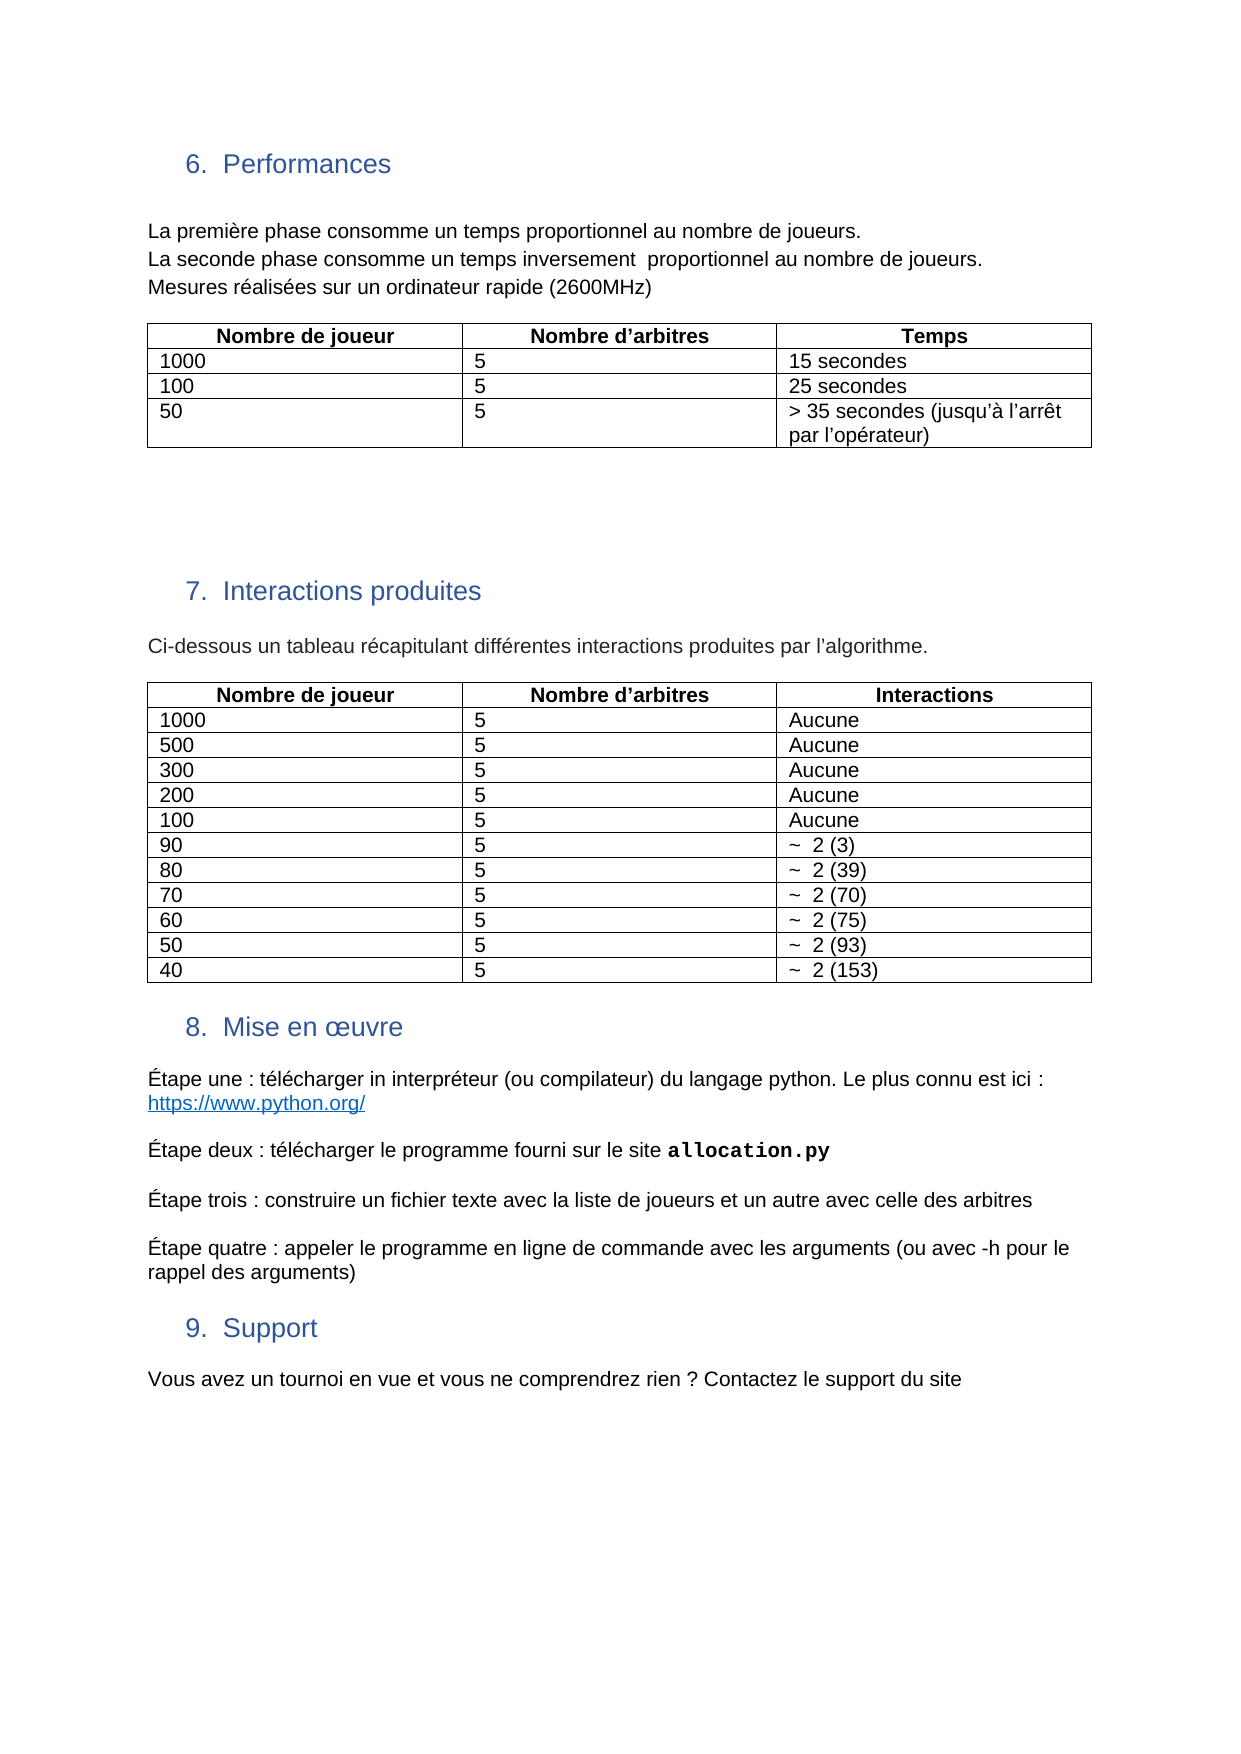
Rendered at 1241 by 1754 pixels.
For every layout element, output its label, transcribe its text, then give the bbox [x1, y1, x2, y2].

table_cell 5 [463, 908, 776, 932]
table_cell 5 [463, 883, 776, 907]
table_cell 100 [148, 808, 462, 832]
table_cell 300 [148, 758, 462, 782]
table_cell 5 [463, 808, 776, 832]
table_cell 70 [148, 883, 462, 907]
table_cell 200 [148, 783, 462, 807]
table_cell 60 [148, 908, 462, 932]
table_cell > 35 secondes (jusqu’à l’arrêt par l’opérateur) [777, 399, 1091, 447]
table_header Nombre de joueur [148, 683, 462, 707]
table_header Nombre de joueur [148, 324, 462, 348]
text La seconde phase consomme un temps inversement proportionnel au nombre de joueurs. [148, 247, 1093, 271]
list Mise en œuvre [185, 1011, 1093, 1042]
table_cell 5 [463, 399, 776, 447]
table_header Interactions [777, 683, 1091, 707]
table_cell 25 secondes [777, 374, 1091, 398]
table_cell 100 [148, 374, 462, 398]
table_cell 5 [463, 858, 776, 882]
table_cell 15 secondes [777, 349, 1091, 373]
text Étape une : télécharger in interpréteur (ou compilateur) du langage python. Le plus connu est ici : [148, 1066, 1093, 1090]
table_cell 50 [148, 933, 462, 957]
text Mesures réalisées sur un ordinateur rapide (2600MHz) [148, 275, 1093, 323]
table_cell ~ 2 (70) [777, 883, 1091, 907]
text https://www.python.org/ [148, 1090, 1093, 1114]
table_cell 40 [148, 958, 462, 982]
table_cell ~ 2 (75) [777, 908, 1091, 932]
table_cell 90 [148, 833, 462, 857]
list Support [185, 1312, 1093, 1343]
table_cell 5 [463, 958, 776, 982]
table_cell Aucune [777, 808, 1091, 832]
text Ci-dessous un tableau récapitulant différentes interactions produites par l’algorithme. [148, 634, 1093, 658]
text Étape quatre : appeler le programme en ligne de commande avec les arguments (ou avec -h pour le rappel des arguments) [148, 1236, 1093, 1284]
list Performances [185, 148, 1093, 179]
table_cell 5 [463, 708, 776, 732]
table_cell ~ 2 (153) [777, 958, 1091, 982]
table_cell 5 [463, 933, 776, 957]
table_cell ~ 2 (3) [777, 833, 1091, 857]
table_cell 5 [463, 833, 776, 857]
table_header Temps [777, 324, 1091, 348]
table_cell Aucune [777, 758, 1091, 782]
table_cell Aucune [777, 783, 1091, 807]
table_cell 1000 [148, 708, 462, 732]
table_cell 5 [463, 374, 776, 398]
list Interactions produites [185, 575, 1093, 606]
table_cell Aucune [777, 708, 1091, 732]
table_cell 80 [148, 858, 462, 882]
text Étape trois : construire un fichier texte avec la liste de joueurs et un autre avec celle des arbitres [148, 1188, 1093, 1212]
table_header Nombre d’arbitres [463, 324, 776, 348]
table_cell 500 [148, 733, 462, 757]
table_cell ~ 2 (39) [777, 858, 1091, 882]
table_cell Aucune [777, 733, 1091, 757]
table_cell 5 [463, 783, 776, 807]
table_cell 5 [463, 349, 776, 373]
table_cell 5 [463, 758, 776, 782]
table_header Nombre d’arbitres [463, 683, 776, 707]
table_cell 5 [463, 733, 776, 757]
table_cell 1000 [148, 349, 462, 373]
text Vous avez un tournoi en vue et vous ne comprendrez rien ? Contactez le support du site [148, 1367, 1093, 1391]
text Étape deux : télécharger le programme fourni sur le site allocation.py [148, 1138, 1093, 1164]
text La première phase consomme un temps proportionnel au nombre de joueurs. [148, 218, 1093, 242]
table_cell ~ 2 (93) [777, 933, 1091, 957]
table_cell 50 [148, 399, 462, 447]
